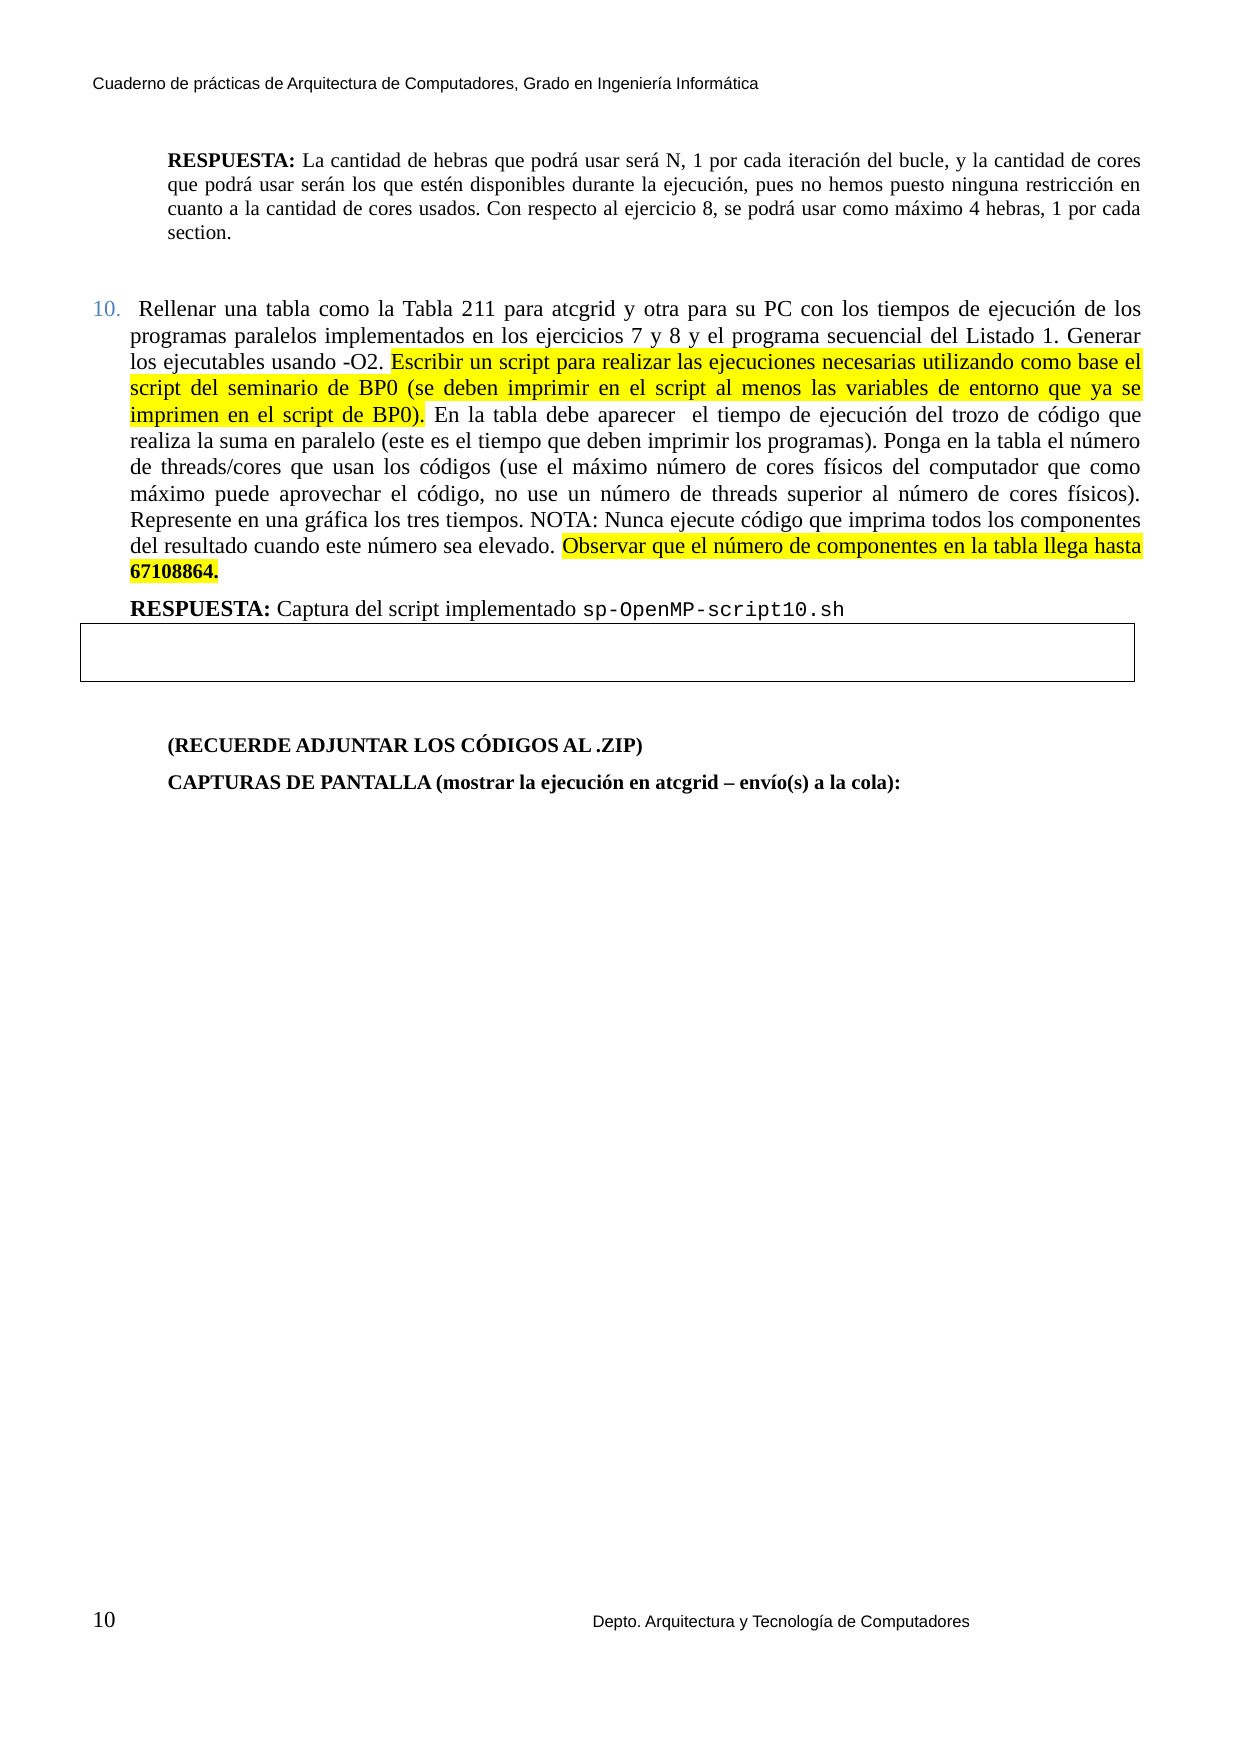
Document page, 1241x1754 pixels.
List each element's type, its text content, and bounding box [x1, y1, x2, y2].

list Rellenar una tabla como la Tabla 210 para atcgrid y otra para su PC con los tiempos de ejecución de los programas paralelos implementados en los ejercicios 7 y 8 y el programa secuencial del Listado 1. Generar los ejecutables usando -O2. Escribir un script para realizar las ejecuciones necesarias utilizando como base el script del seminario de BP0 (se deben imprimir en el script al menos las variables de entorno que ya se imprimen en el script de BP0). En la tabla debe aparecer el tiempo de ejecución del trozo de código que realiza la suma en paralelo (este es el tiempo que deben imprimir los programas). Ponga en la tabla el número de threads/cores que usan los códigos (use el máximo número de cores físicos del computador que como máximo puede aprovechar el código, no use un número de threads superior al número de cores físicos). Represente en una gráfica los tres tiempos. NOTA: Nunca ejecute código que imprima todos los componentes del resultado cuando este número sea elevado. Observar que el número de componentes en la tabla llega hasta 67108864. [92, 295, 1143, 583]
text (RECUERDE ADJUNTAR LOS CÓDIGOS AL .ZIP) [167, 733, 1143, 757]
table_header [81, 624, 1134, 681]
text RESPUESTA: La cantidad de hebras que podrá usar será N, 1 por cada iteración del bucle, y la cantidad de cores que podrá usar serán los que estén disponibles durante la ejecución, pues no hemos puesto ninguna restricción en cuanto a la cantidad de cores usados. Con respecto al ejercicio 8, se podrá usar como máximo 4 hebras, 1 por cada section. [167, 148, 1143, 244]
text CAPTURAS DE PANTALLA (mostrar la ejecución en atcgrid – envío(s) a la cola): [167, 770, 1143, 794]
text RESPUESTA: Captura del script implementado sp-OpenMP-script10.sh [130, 595, 1143, 623]
